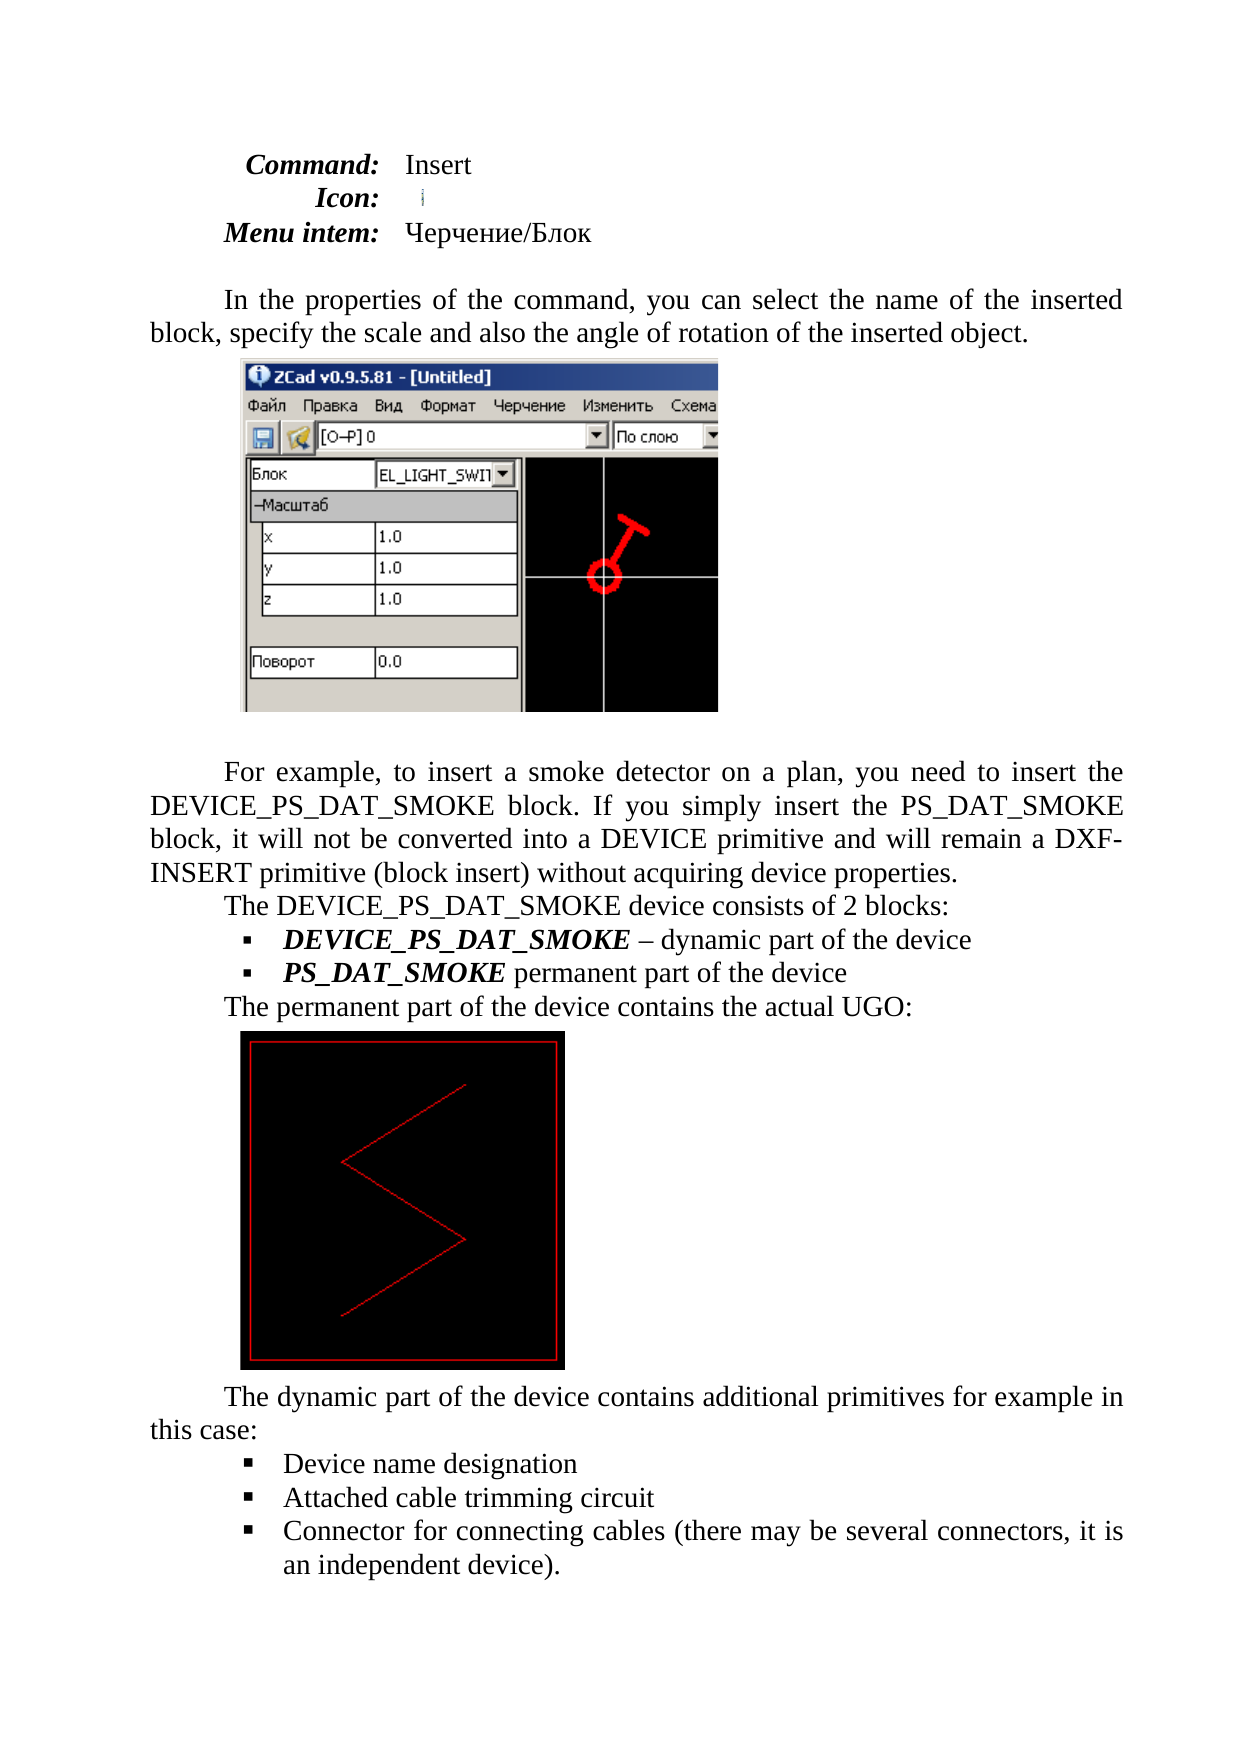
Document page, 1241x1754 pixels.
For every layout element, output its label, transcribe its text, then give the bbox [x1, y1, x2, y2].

table_header Insert [394, 147, 1039, 180]
table_cell Menu intem: [139, 215, 394, 248]
list DEVICE_PS_DAT_SMOKE – dynamic part of the device [241, 922, 1125, 956]
table_header Command: [139, 147, 394, 180]
list Device name designation [241, 1446, 1125, 1480]
text The dynamic part of the device contains additional primitives for example in this case: [150, 1379, 1125, 1446]
text The permanent part of the device contains the actual UGO: [150, 989, 1125, 1023]
text For example, to insert a smoke detector on a plan, you need to insert the DEVICE_PS_DAT_SMOKE block. If you simply insert the PS_DAT_SMOKE block, it will not be converted into a DEVICE primitive and will remain a DXF-INSERT primitive (block insert) without acquiring device properties. [150, 754, 1125, 888]
table_cell Черчение/Блок [394, 215, 1039, 248]
list Attached cable trimming circuit [241, 1480, 1125, 1513]
table_cell [394, 180, 1039, 215]
list Connector for connecting cables (there may be several connectors, it is an independent device). [241, 1513, 1125, 1581]
text In the properties of the command, you can select the name of the inserted block, specify the scale and also the angle of rotation of the inserted object. [150, 282, 1125, 349]
table_cell Icon: [139, 180, 394, 215]
text The DEVICE_PS_DAT_SMOKE device consists of 2 blocks: [150, 888, 1125, 922]
list PS_DAT_SMOKE permanent part of the device [241, 956, 1125, 989]
